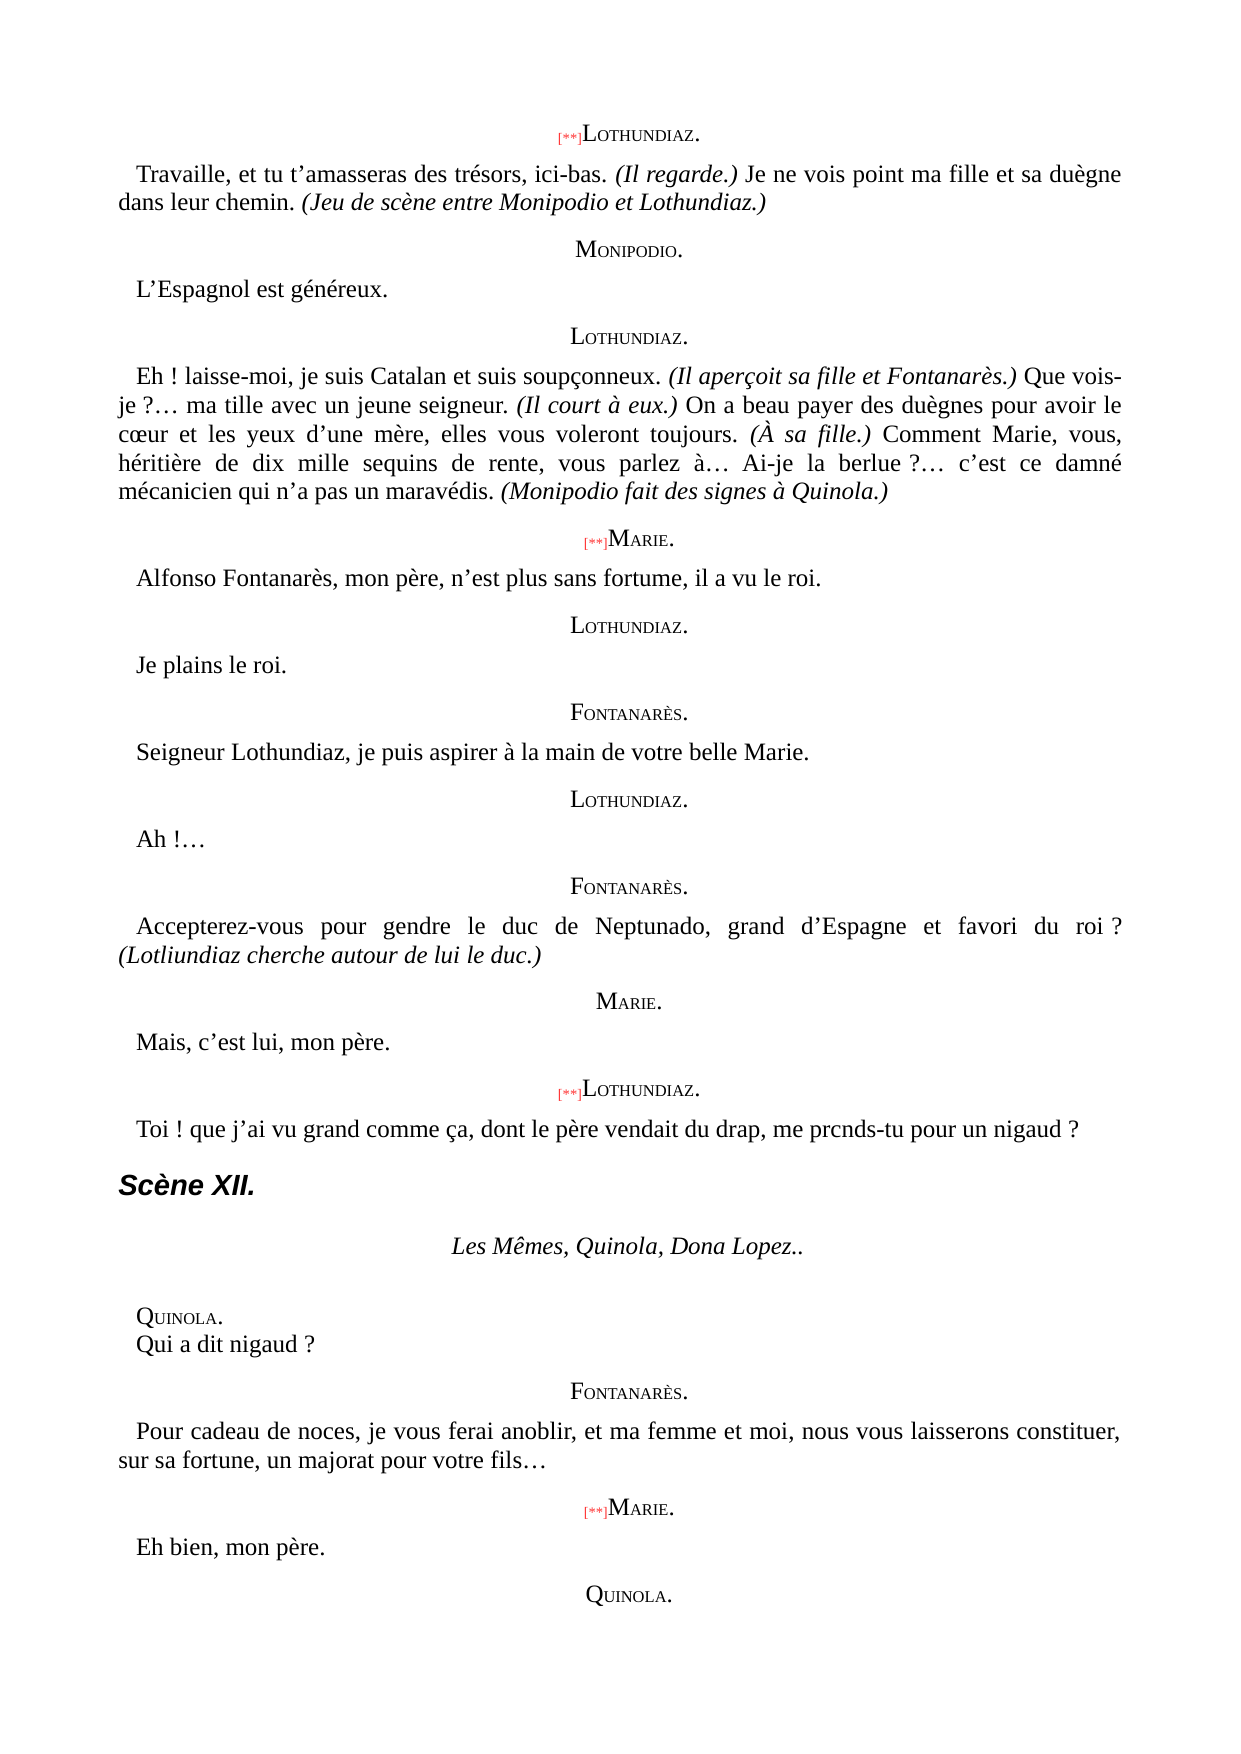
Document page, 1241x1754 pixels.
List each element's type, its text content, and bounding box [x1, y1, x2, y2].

text Fontanarès. [118, 1376, 1122, 1405]
text Alfonso Fontanarès, mon père, n’est plus sans fortume, il a vu le roi. [118, 563, 1122, 592]
text Monipodio. [118, 234, 1122, 263]
text Lothundiaz. [118, 610, 1122, 638]
text Accepterez-vous pour gendre le duc de Neptunado, grand d’Espagne et favori du roi ? (Lotliundiaz cherche autour de lui le duc.) [118, 911, 1122, 969]
text Qui a dit nigaud ? [118, 1329, 1122, 1358]
subtitle Scène XII. [118, 1168, 1122, 1201]
text Pour cadeau de noces, je vous ferai anoblir, et ma femme et moi, nous vous laisserons constituer, sur sa fortune, un majorat pour votre fils… [118, 1416, 1122, 1474]
text Seigneur Lothundiaz, je puis aspirer à la main de votre belle Marie. [118, 737, 1122, 766]
text Je plains le roi. [118, 650, 1122, 679]
text [**]Lothundiaz. [118, 118, 1122, 147]
text Lothundiaz. [118, 784, 1122, 812]
text Mais, c’est lui, mon père. [118, 1027, 1122, 1056]
text [**]Marie. [118, 1492, 1122, 1520]
text Fontanarès. [118, 697, 1122, 726]
text Eh ! laisse-moi, je suis Catalan et suis soupçonneux. (Il aperçoit sa fille et Fontanarès.) Que vois-je ?… ma tille avec un jeune seigneur. (Il court à eux.) On a beau payer des duègnes pour avoir le cœur et les yeux d’une mère, elles vous voleront toujours. (À sa fille.) Comment Marie, vous, héritière de dix mille sequins de rente, vous parlez à… Ai-je la berlue ?… c’est ce damné mécanicien qui n’a pas un maravédis. (Monipodio fait des signes à Quinola.) [118, 361, 1122, 505]
text Fontanarès. [118, 871, 1122, 899]
text [**]Lothundiaz. [118, 1073, 1122, 1102]
text Lothundiaz. [118, 321, 1122, 349]
text Quinola. [118, 1579, 1122, 1607]
text Les Mêmes, Quinola, Dona Lopez.. [118, 1231, 1122, 1260]
text Marie. [118, 986, 1122, 1015]
text L’Espagnol est généreux. [118, 274, 1122, 303]
text Quinola. [118, 1301, 1122, 1329]
text Ah !… [118, 824, 1122, 853]
text Eh bien, mon père. [118, 1532, 1122, 1561]
text [**]Marie. [118, 523, 1122, 552]
text Toi ! que j’ai vu grand comme ça, dont le père vendait du drap, me prcnds-tu pour un nigaud ? [118, 1114, 1122, 1143]
text Travaille, et tu t’amasseras des trésors, ici-bas. (Il regarde.) Je ne vois point ma fille et sa duègne dans leur chemin. (Jeu de scène entre Monipodio et Lothundiaz.) [118, 159, 1122, 216]
